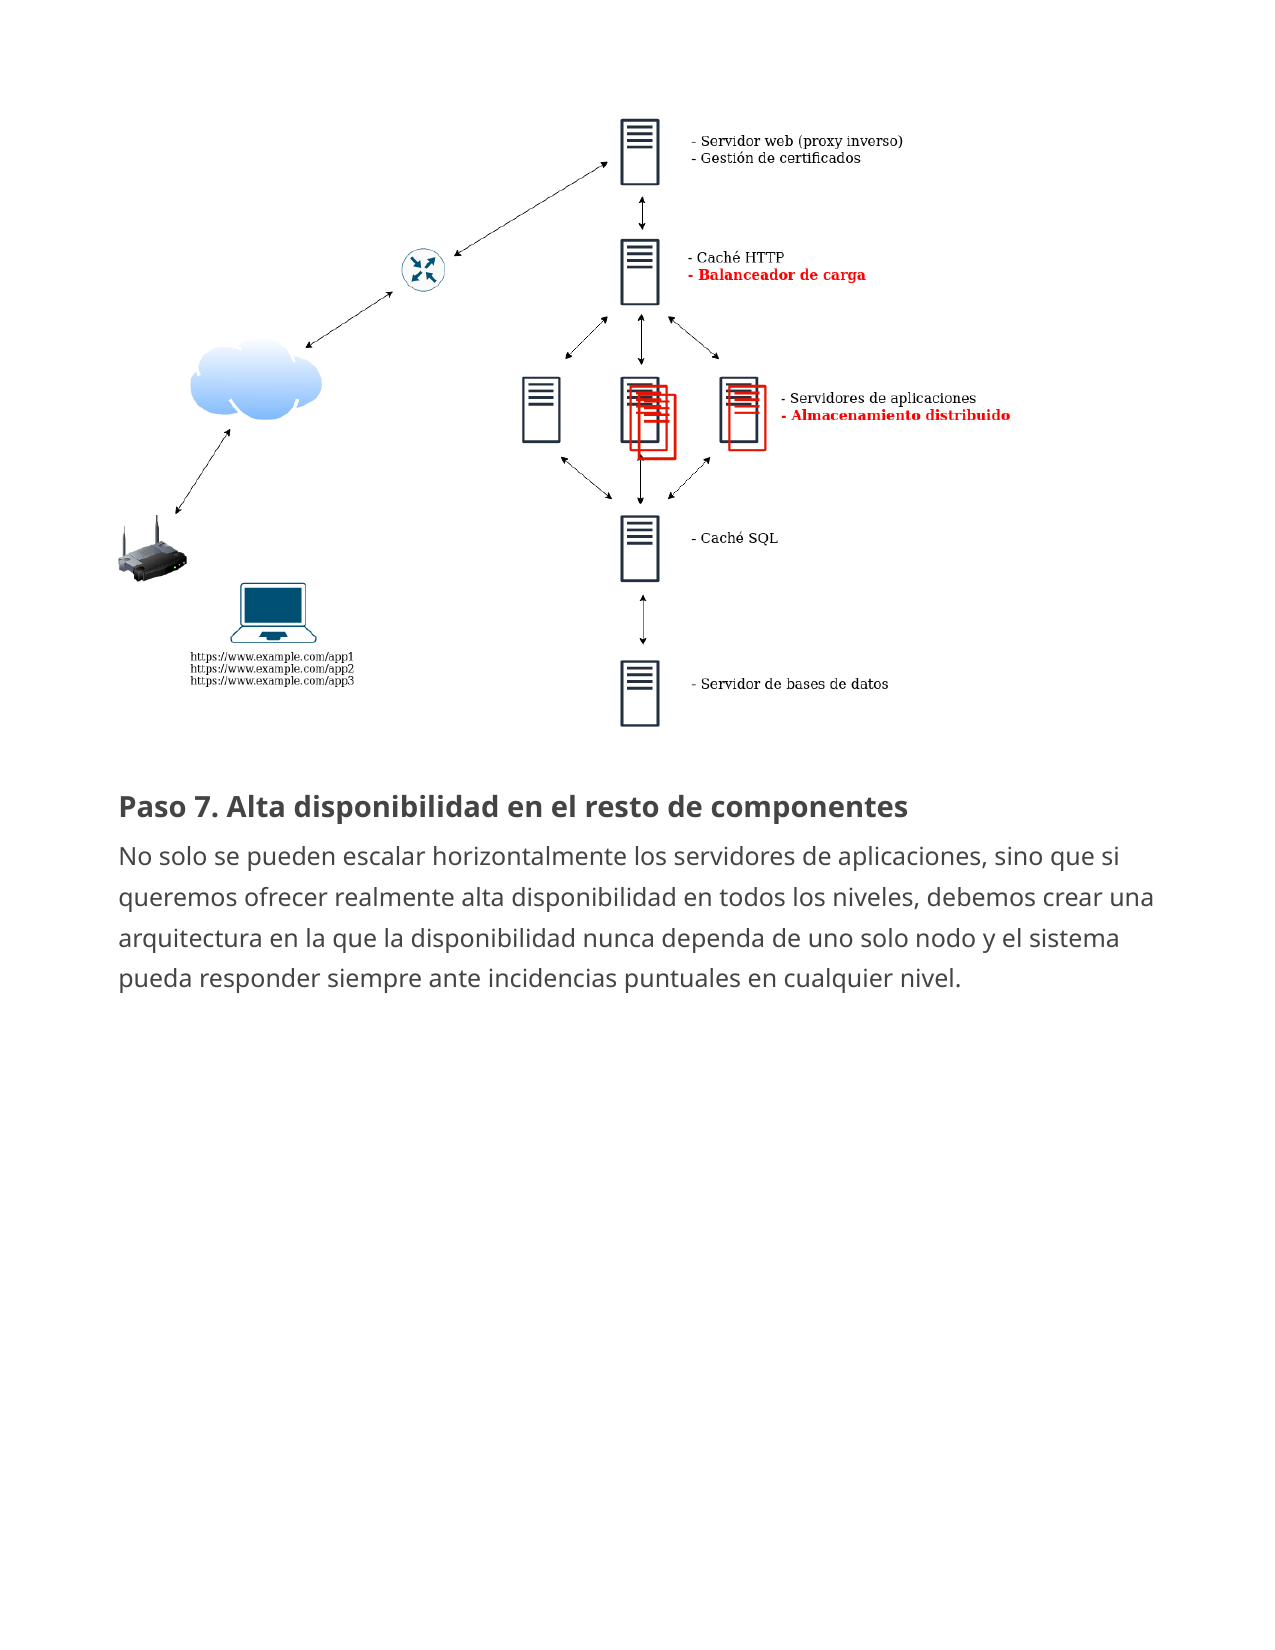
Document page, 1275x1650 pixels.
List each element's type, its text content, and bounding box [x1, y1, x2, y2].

subtitle Paso 7. Alta disponibilidad en el resto de componentes [118, 786, 1157, 826]
text No solo se pueden escalar horizontalmente los servidores de aplicaciones, sino que si queremos ofrecer realmente alta disponibilidad en todos los niveles, debemos crear una arquitectura en la que la disponibilidad nunca dependa de uno solo nodo y el sistema pueda responder siempre ante incidencias puntuales en cualquier nivel. [118, 838, 1157, 995]
picture [118, 118, 1157, 727]
